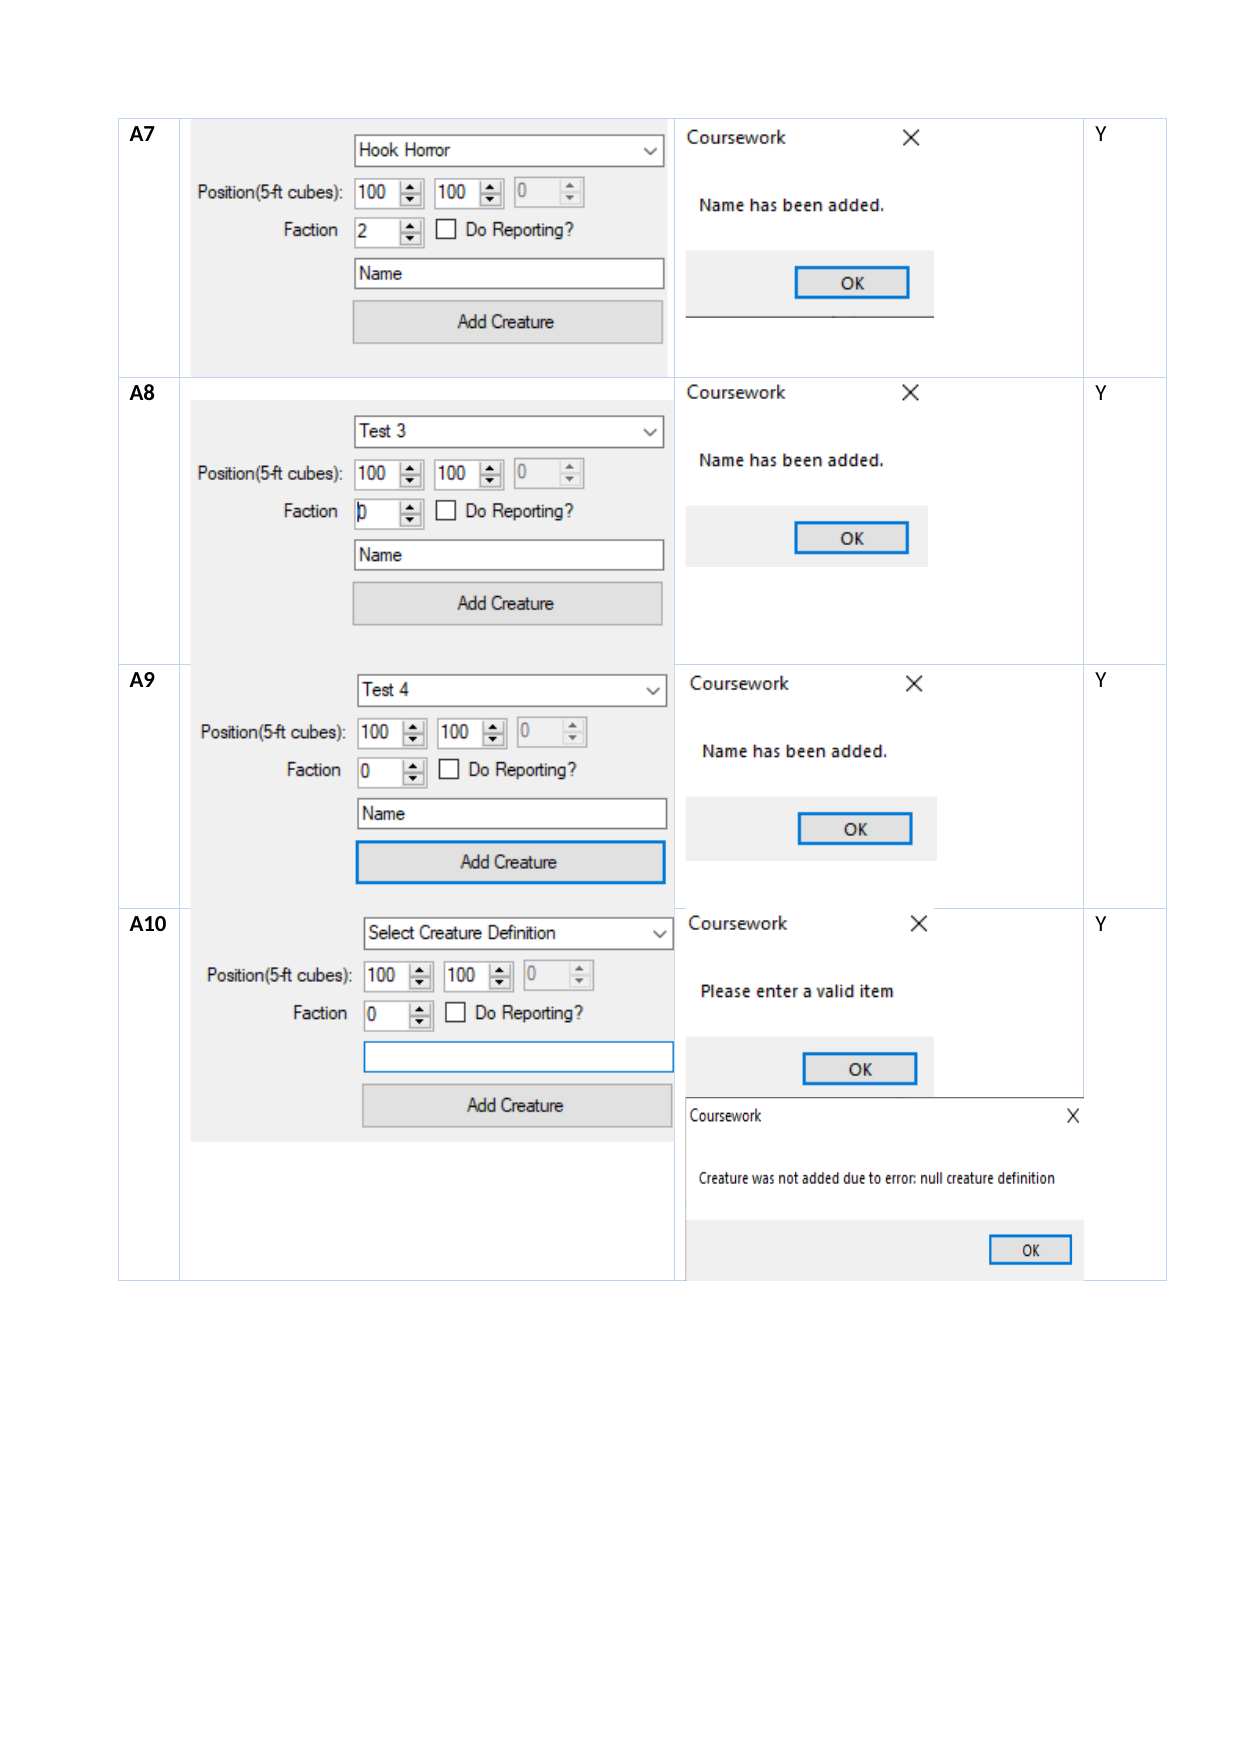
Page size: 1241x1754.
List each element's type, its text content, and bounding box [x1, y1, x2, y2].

table_cell A9 [119, 665, 179, 908]
table_cell A8 [119, 378, 179, 664]
table_cell [180, 665, 190, 908]
table_cell Y [1084, 119, 1166, 377]
table_cell [675, 909, 685, 1280]
table_cell [668, 119, 674, 377]
table_cell [180, 119, 190, 377]
table_cell Y [1084, 909, 1166, 1280]
table_cell A7 [119, 119, 179, 377]
table_cell Y [1084, 378, 1166, 664]
table_cell [675, 665, 1083, 908]
table_cell [180, 909, 674, 1280]
table_cell [934, 909, 1083, 1097]
table_cell A10 [119, 909, 179, 1280]
table_cell [675, 378, 1083, 664]
table_cell [675, 119, 1083, 377]
table_cell Y [1084, 665, 1166, 908]
table_cell [180, 378, 674, 664]
